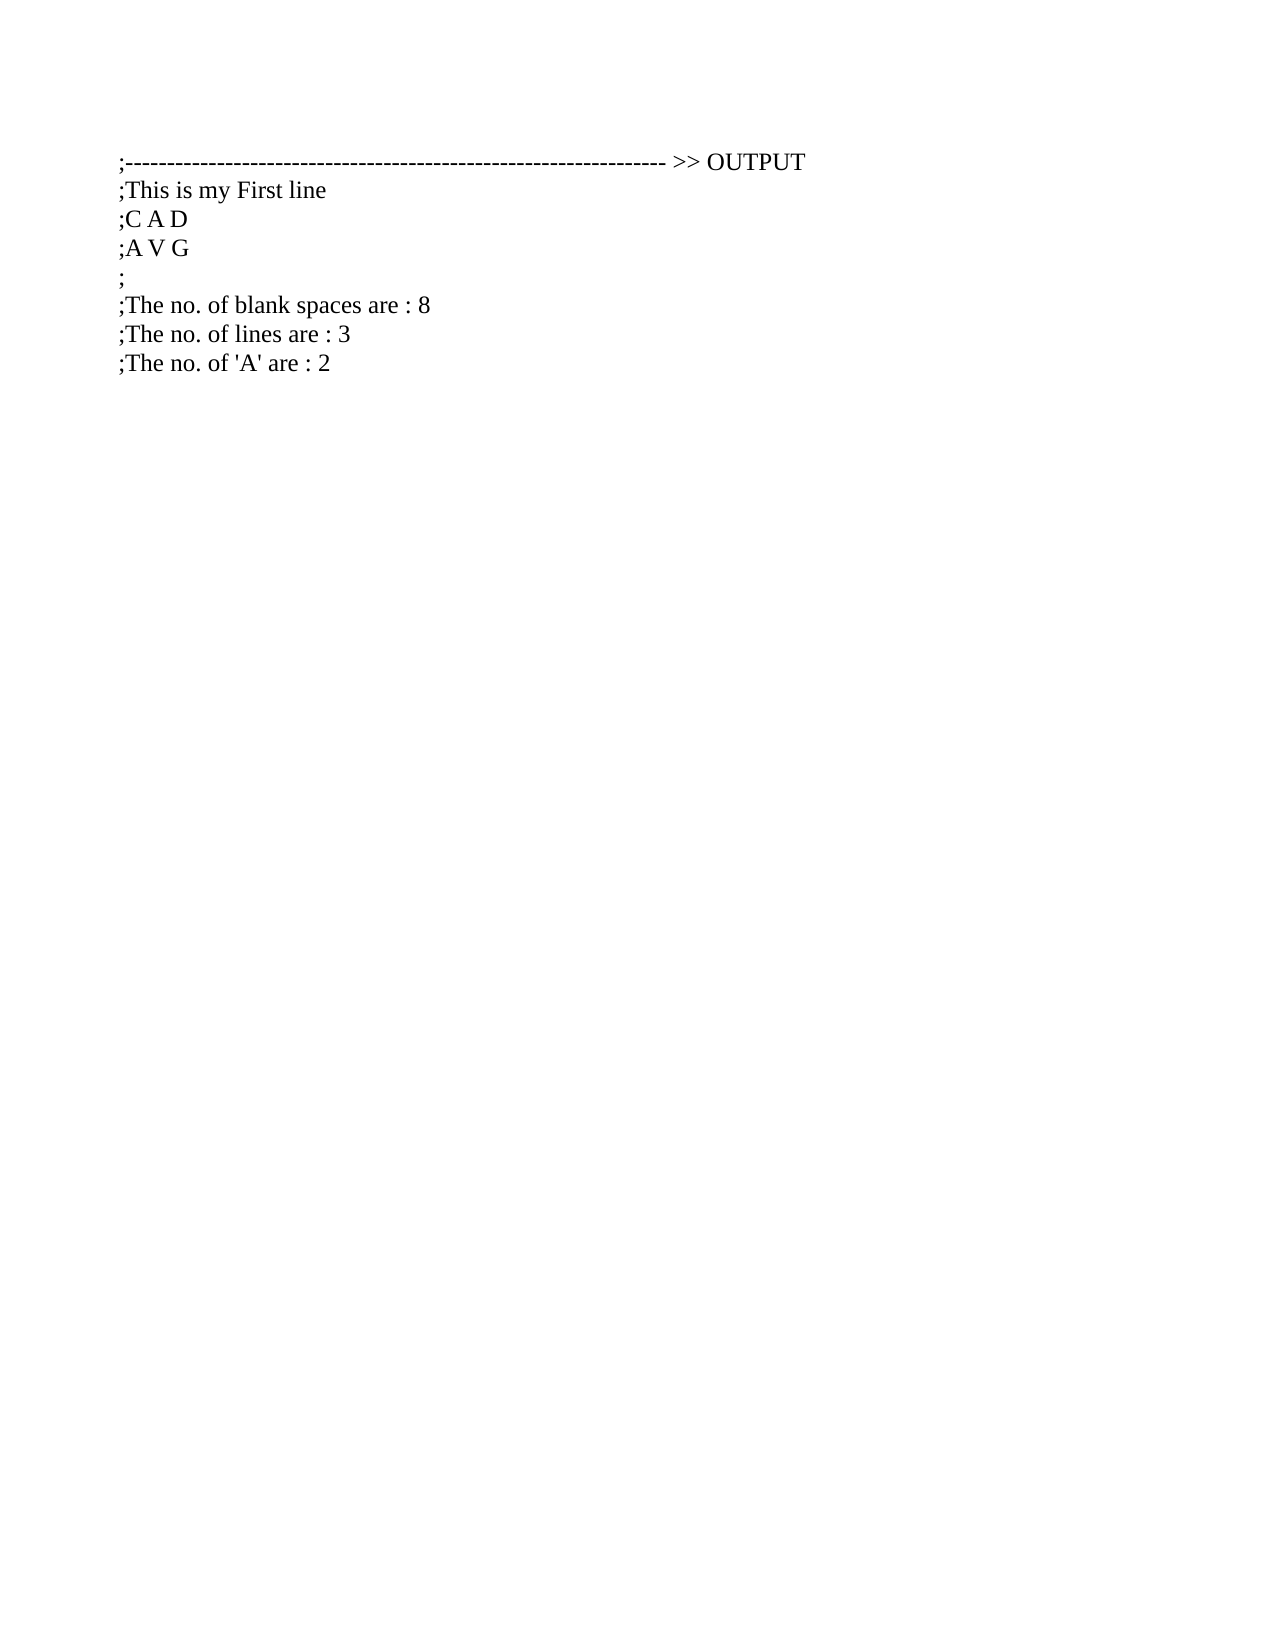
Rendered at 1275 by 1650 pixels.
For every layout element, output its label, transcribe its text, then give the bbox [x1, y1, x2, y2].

text ;This is my First line [118, 176, 1157, 204]
text ;----------------------------------------------------------------- >> OUTPUT [118, 147, 1157, 176]
text ;A V G [118, 233, 1157, 262]
text ;C A D [118, 204, 1157, 233]
text ;The no. of 'A' are : 2 [118, 348, 1157, 377]
text ; [118, 262, 1157, 291]
text ;The no. of lines are : 3 [118, 319, 1157, 348]
text ;The no. of blank spaces are : 8 [118, 291, 1157, 319]
